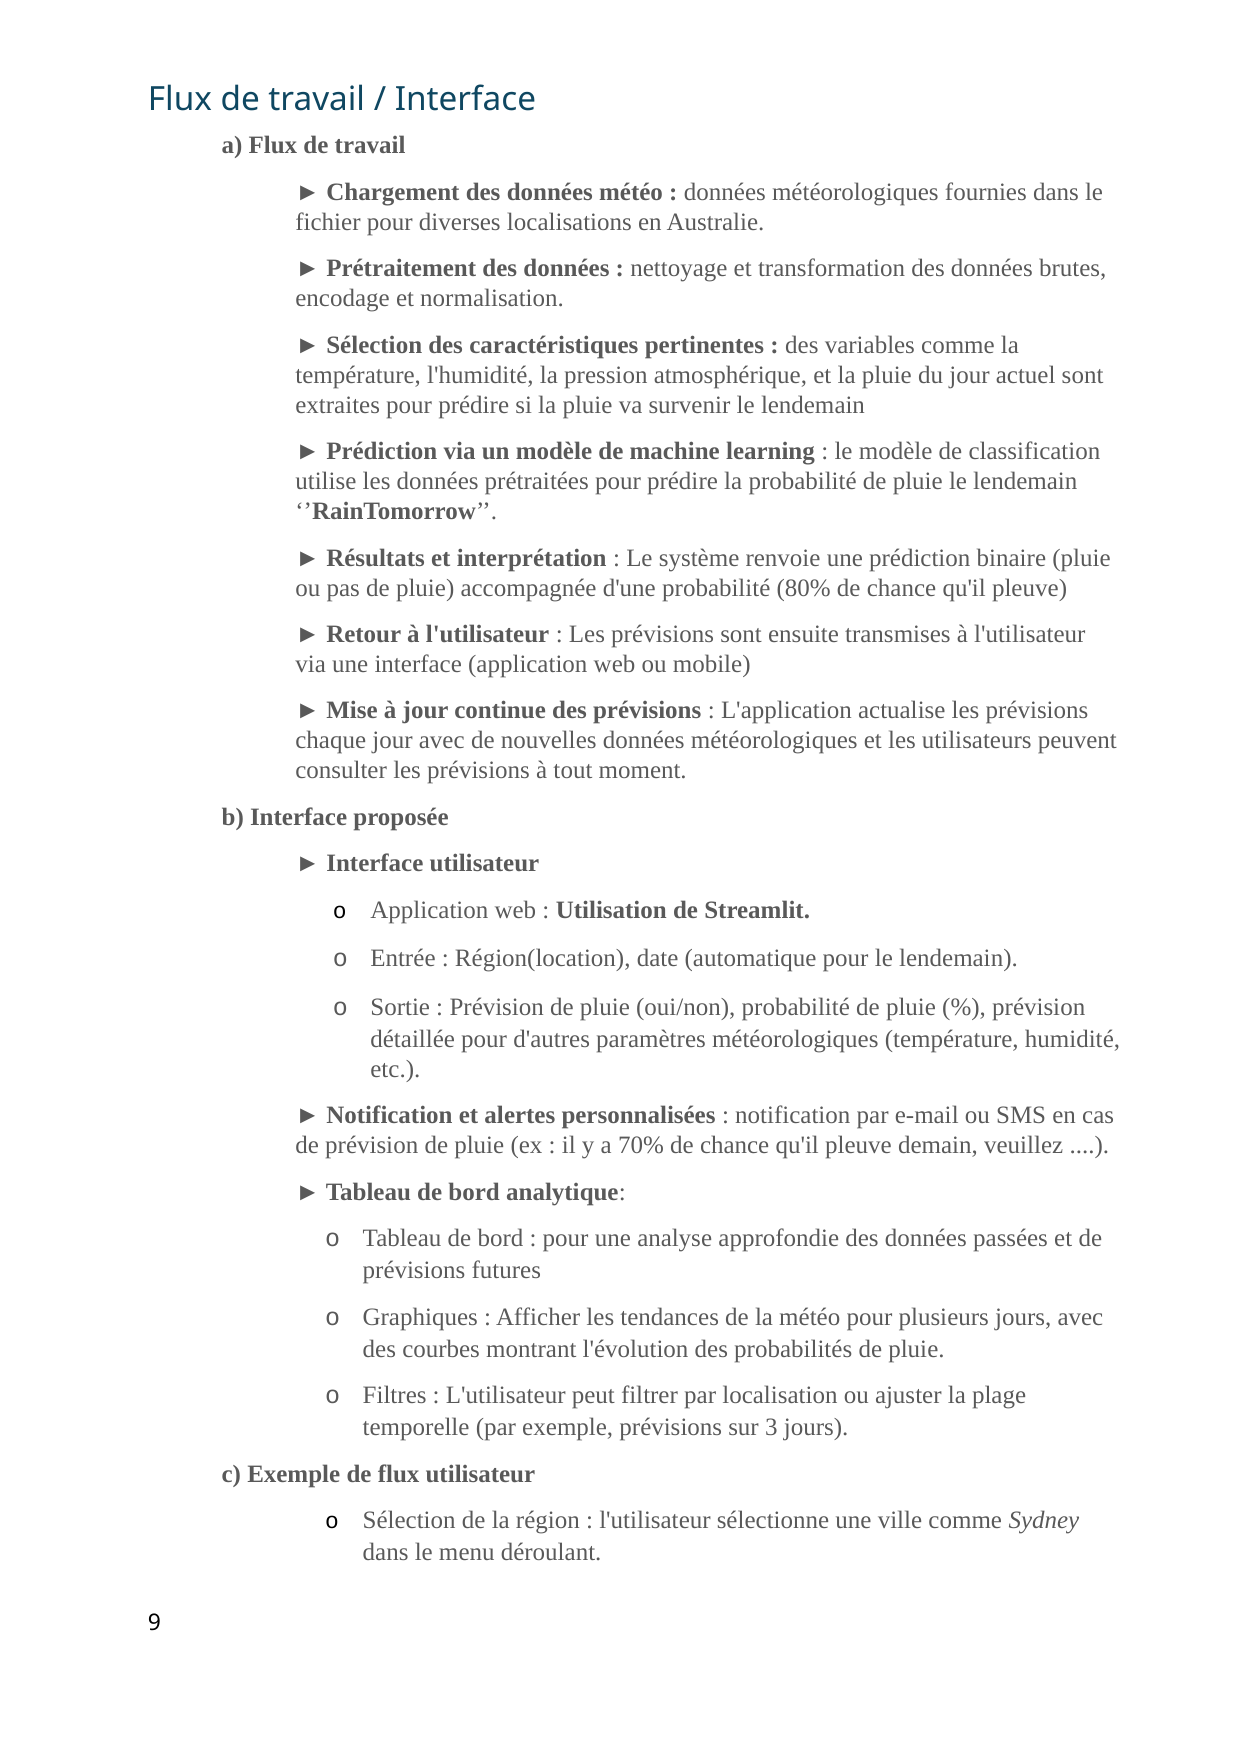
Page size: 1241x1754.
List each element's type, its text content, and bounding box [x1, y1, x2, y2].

list Application web : Utilisation de Streamlit. [333, 895, 1122, 925]
text ► Mise à jour continue des prévisions : L'application actualise les prévisions chaque jour avec de nouvelles données météorologiques et les utilisateurs peuvent consulter les prévisions à tout moment. [295, 696, 1122, 784]
text ► Retour à l'utilisateur : Les prévisions sont ensuite transmises à l'utilisateur via une interface (application web ou mobile) [295, 619, 1122, 678]
text ► Tableau de bord analytique: [221, 1177, 1122, 1205]
text ► Résultats et interprétation : Le système renvoie une prédiction binaire (pluie ou pas de pluie) accompagnée d'une probabilité (80% de chance qu'il pleuve) [295, 543, 1122, 601]
text a) Flux de travail [148, 131, 1122, 159]
text ► Chargement des données météo : données météorologiques fournies dans le fichier pour diverses localisations en Australie. [295, 177, 1122, 236]
list Sortie : Prévision de pluie (oui/non), probabilité de pluie (%), prévision détaillée pour d'autres paramètres météorologiques (température, humidité, etc.). [333, 992, 1122, 1082]
text ► Sélection des caractéristiques pertinentes : des variables comme la température, l'humidité, la pression atmosphérique, et la pluie du jour actuel sont extraites pour prédire si la pluie va survenir le lendemain [295, 330, 1122, 418]
text ► Prédiction via un modèle de machine learning : le modèle de classification utilise les données prétraitées pour prédire la probabilité de pluie le lendemain ‘’RainTomorrow’’. [295, 436, 1122, 525]
list Graphiques : Afficher les tendances de la météo pour plusieurs jours, avec des courbes montrant l'évolution des probabilités de pluie. [325, 1302, 1122, 1362]
text b) Interface proposée [148, 802, 1122, 831]
list Entrée : Région(location), date (automatique pour le lendemain). [333, 943, 1122, 974]
text ► Prétraitement des données : nettoyage et transformation des données brutes, encodage et normalisation. [295, 253, 1122, 312]
subtitle Flux de travail / Interface [148, 75, 1122, 120]
text ► Notification et alertes personnalisées : notification par e-mail ou SMS en cas de prévision de pluie (ex : il y a 70% de chance qu'il pleuve demain, veuillez ....). [295, 1100, 1122, 1159]
text c) Exemple de flux utilisateur [148, 1459, 1122, 1488]
list Filtres : L'utilisateur peut filtrer par localisation ou ajuster la plage temporelle (par exemple, prévisions sur 3 jours). [325, 1380, 1122, 1441]
list Sélection de la région : l'utilisateur sélectionne une ville comme Sydney dans le menu déroulant. [325, 1505, 1122, 1566]
list Tableau de bord : pour une analyse approfondie des données passées et de prévisions futures [325, 1223, 1122, 1284]
text ► Interface utilisateur [221, 848, 1122, 877]
